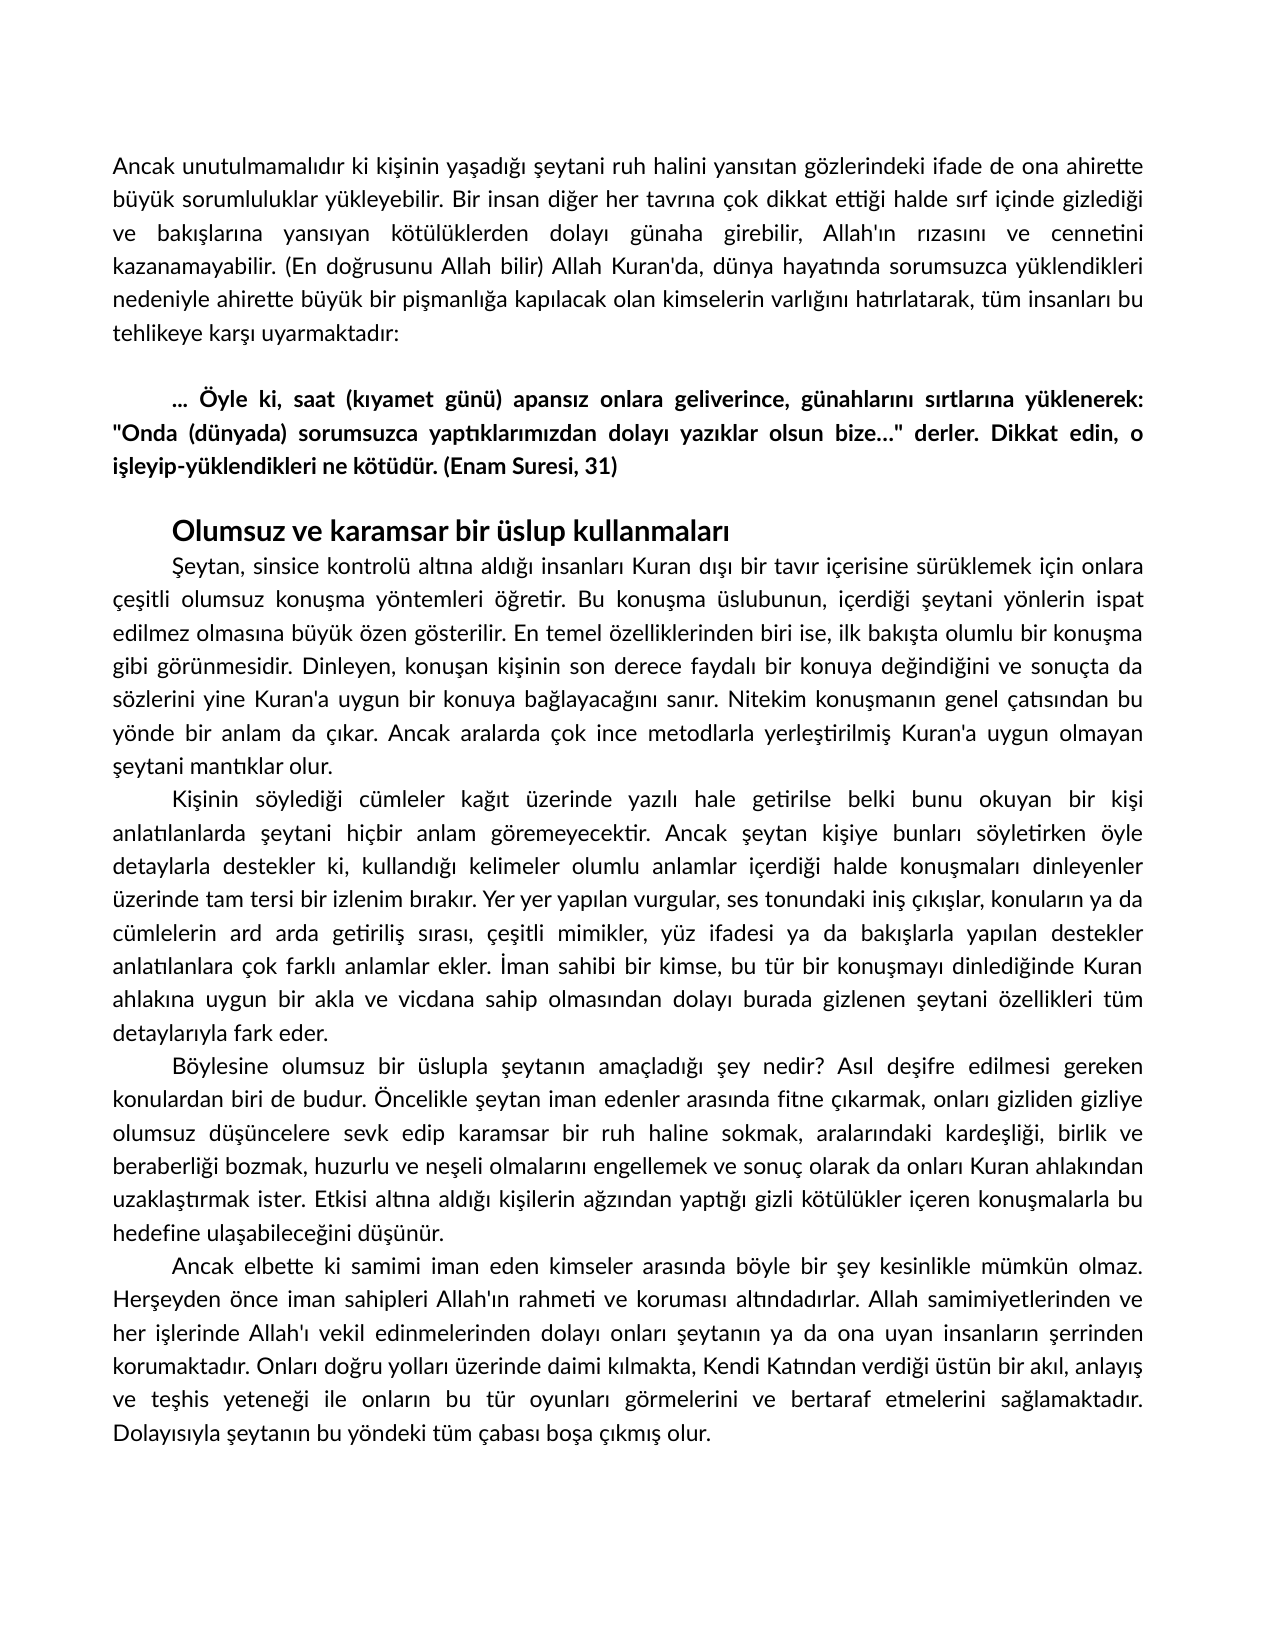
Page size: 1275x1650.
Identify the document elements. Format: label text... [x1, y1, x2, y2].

text ... Öyle ki, saat (kıyamet günü) apansız onlara geliverince, günahlarını sırtlarına yüklenerek: "Onda (dünyada) sorumsuzca yaptıklarımızdan dolayı yazıklar olsun bize…" derler. Dikkat edin, o işleyip-yüklendikleri ne kötüdür. (Enam Suresi, 31) [112, 381, 1145, 481]
text Şeytan, sinsice kontrolü altına aldığı insanları Kuran dışı bir tavır içerisine sürüklemek için onlara çeşitli olumsuz konuşma yöntemleri öğretir. Bu konuşma üslubunun, içerdiği şeytani yönlerin ispat edilmez olmasına büyük özen gösterilir. En temel özelliklerinden biri ise, ilk bakışta olumlu bir konuşma gibi görünmesidir. Dinleyen, konuşan kişinin son derece faydalı bir konuya değindiğini ve sonuçta da sözlerini yine Kuran'a uygun bir konuya bağlayacağını sanır. Nitekim konuşmanın genel çatısından bu yönde bir anlam da çıkar. Ancak aralarda çok ince metodlarla yerleştirilmiş Kuran'a uygun olmayan şeytani mantıklar olur. [112, 548, 1145, 781]
text Ancak elbette ki samimi iman eden kimseler arasında böyle bir şey kesinlikle mümkün olmaz. Herşeyden önce iman sahipleri Allah'ın rahmeti ve koruması altındadırlar. Allah samimiyetlerinden ve her işlerinde Allah'ı vekil edinmelerinden dolayı onları şeytanın ya da ona uyan insanların şerrinden korumaktadır. Onları doğru yolları üzerinde daimi kılmakta, Kendi Katından verdiği üstün bir akıl, anlayış ve teşhis yeteneği ile onların bu tür oyunları görmelerini ve bertaraf etmelerini sağlamaktadır. Dolayısıyla şeytanın bu yöndeki tüm çabası boşa çıkmış olur. [112, 1248, 1145, 1448]
text Kişinin söylediği cümleler kağıt üzerinde yazılı hale getirilse belki bunu okuyan bir kişi anlatılanlarda şeytani hiçbir anlam göremeyecektir. Ancak şeytan kişiye bunları söyletirken öyle detaylarla destekler ki, kullandığı kelimeler olumlu anlamlar içerdiği halde konuşmaları dinleyenler üzerinde tam tersi bir izlenim bırakır. Yer yer yapılan vurgular, ses tonundaki iniş çıkışlar, konuların ya da cümlelerin ard arda getiriliş sırası, çeşitli mimikler, yüz ifadesi ya da bakışlarla yapılan destekler anlatılanlara çok farklı anlamlar ekler. İman sahibi bir kimse, bu tür bir konuşmayı dinlediğinde Kuran ahlakına uygun bir akla ve vicdana sahip olmasından dolayı burada gizlenen şeytani özellikleri tüm detaylarıyla fark eder. [112, 781, 1145, 1048]
text Böylesine olumsuz bir üslupla şeytanın amaçladığı şey nedir? Asıl deşifre edilmesi gereken konulardan biri de budur. Öncelikle şeytan iman edenler arasında fitne çıkarmak, onları gizliden gizliye olumsuz düşüncelere sevk edip karamsar bir ruh haline sokmak, aralarındaki kardeşliği, birlik ve beraberliği bozmak, huzurlu ve neşeli olmalarını engellemek ve sonuç olarak da onları Kuran ahlakından uzaklaştırmak ister. Etkisi altına aldığı kişilerin ağzından yaptığı gizli kötülükler içeren konuşmalarla bu hedefine ulaşabileceğini düşünür. [112, 1048, 1145, 1248]
text Olumsuz ve karamsar bir üslup kullanmaları [112, 514, 1145, 548]
text Ancak unutulmamalıdır ki kişinin yaşadığı şeytani ruh halini yansıtan gözlerindeki ifade de ona ahirette büyük sorumluluklar yükleyebilir. Bir insan diğer her tavrına çok dikkat ettiği halde sırf içinde gizlediği ve bakışlarına yansıyan kötülüklerden dolayı günaha girebilir, Allah'ın rızasını ve cennetini kazanamayabilir. (En doğrusunu Allah bilir) Allah Kuran'da, dünya hayatında sorumsuzca yüklendikleri nedeniyle ahirette büyük bir pişmanlığa kapılacak olan kimselerin varlığını hatırlatarak, tüm insanları bu tehlikeye karşı uyarmaktadır: [112, 148, 1145, 348]
